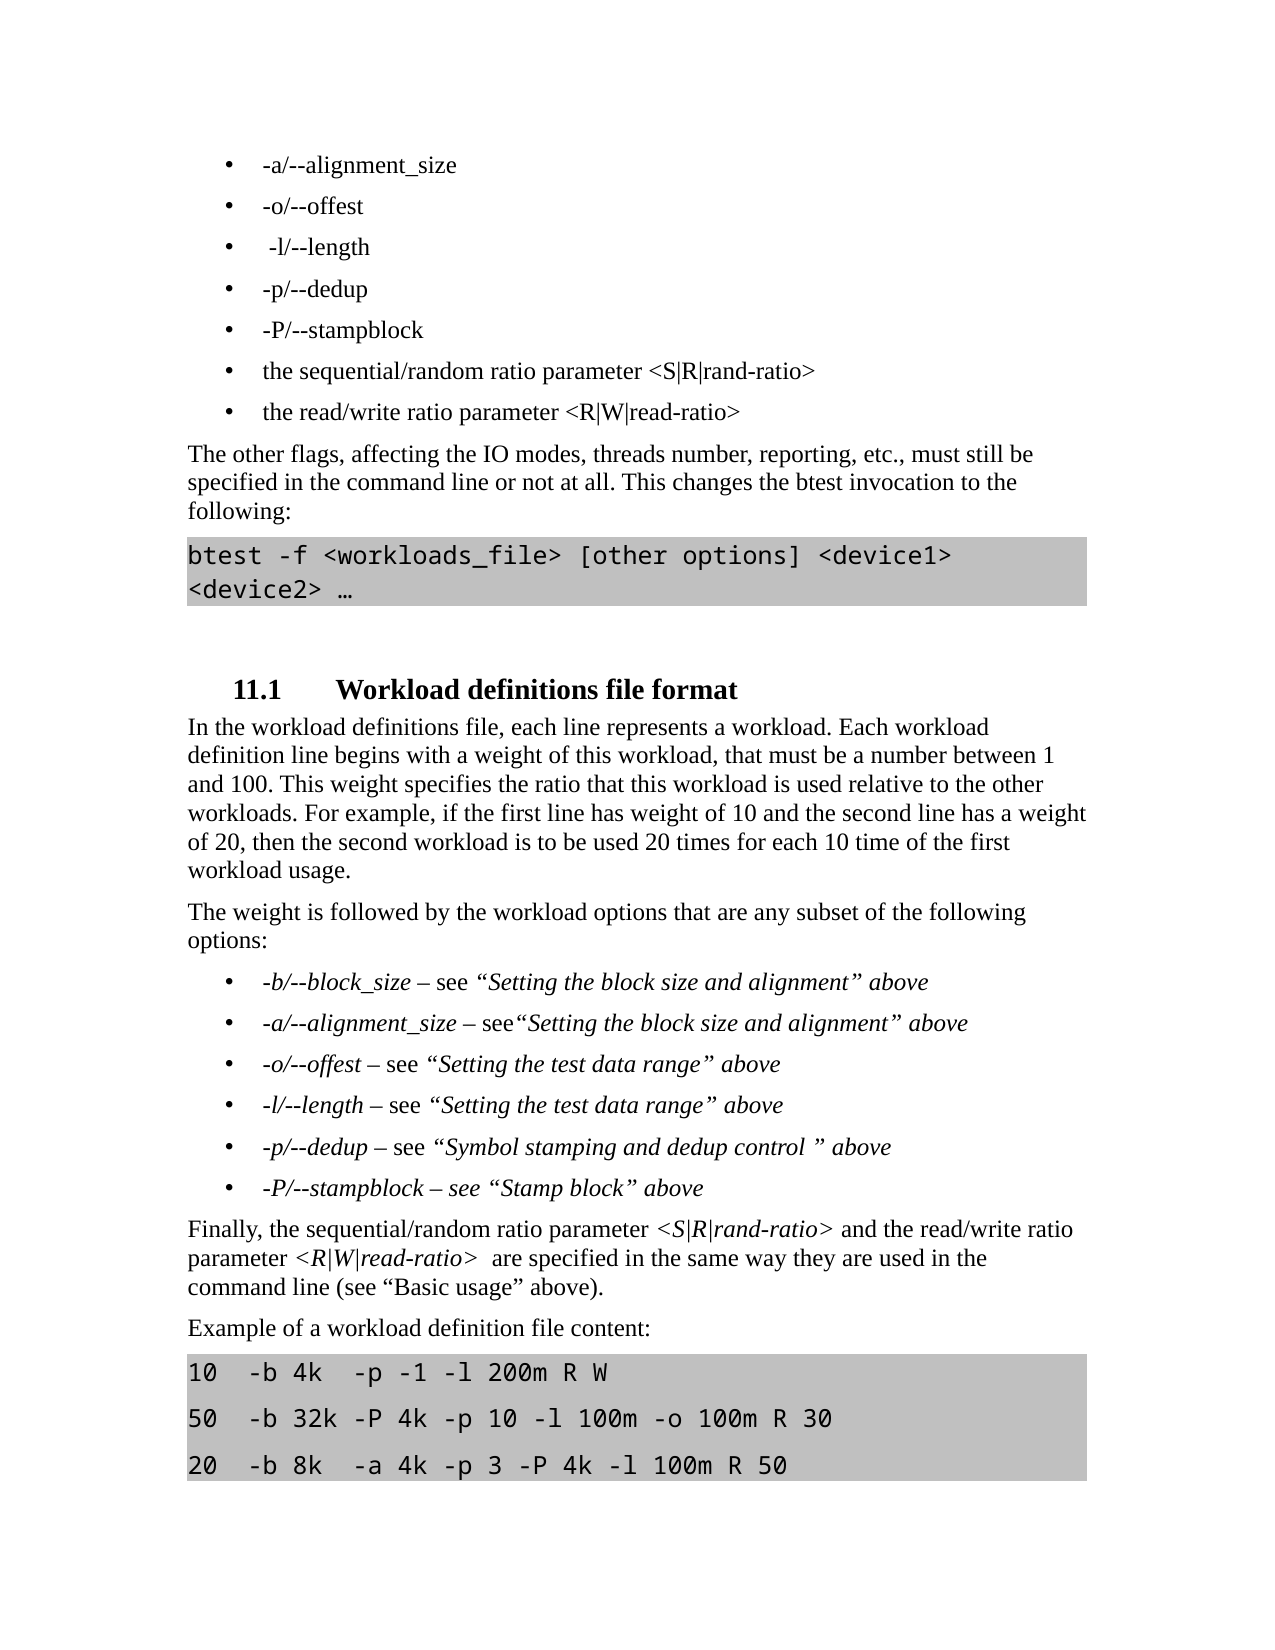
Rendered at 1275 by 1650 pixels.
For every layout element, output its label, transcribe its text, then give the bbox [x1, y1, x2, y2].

list the sequential/random ratio parameter <S|R|rand-ratio> [225, 356, 1087, 385]
list -p/--dedup [225, 274, 1087, 302]
text 50 -b 32k -P 4k -p 10 -l 100m -o 100m R 30 [187, 1401, 1087, 1435]
list -a/--alignment_size – see“Setting the block size and alignment” above [225, 1008, 1087, 1037]
list -l/--length [225, 232, 1087, 261]
list -o/--offest [225, 191, 1087, 220]
text In the workload definitions file, each line represents a workload. Each workload definition line begins with a weight of this workload, that must be a number between 1 and 100. This weight specifies the ratio that this workload is used relative to the other workloads. For example, if the first line has weight of 10 and the second line has a weight of 20, then the second workload is to be used 20 times for each 10 time of the first workload usage. [187, 712, 1087, 884]
list the read/write ratio parameter <R|W|read-ratio> [225, 397, 1087, 426]
text The weight is followed by the workload options that are any subset of the following options: [187, 897, 1087, 954]
list -P/--stampblock – see “Stamp block” above [225, 1173, 1087, 1202]
text btest -f <workloads_file> [other options] <device1> <device2> … [187, 537, 1087, 606]
text 20 -b 8k -a 4k -p 3 -P 4k -l 100m R 50 [187, 1447, 1087, 1481]
list -a/--alignment_size [225, 150, 1087, 179]
list -b/--block_size – see “Setting the block size and alignment” above [225, 967, 1087, 995]
subtitle Workload definitions file format [225, 672, 1087, 705]
list -l/--length – see “Setting the test data range” above [225, 1090, 1087, 1119]
list -P/--stampblock [225, 315, 1087, 344]
list -o/--offest – see “Setting the test data range” above [225, 1049, 1087, 1078]
text Finally, the sequential/random ratio parameter <S|R|rand-ratio> and the read/write ratio parameter <R|W|read-ratio> are specified in the same way they are used in the command line (see “Basic usage” above). [187, 1214, 1087, 1300]
list -p/--dedup – see “Symbol stamping and dedup control ” above [225, 1132, 1087, 1160]
text The other flags, affecting the IO modes, threads number, reporting, etc., must still be specified in the command line or not at all. This changes the btest invocation to the following: [187, 439, 1087, 525]
text 10 -b 4k -p -1 -l 200m R W [187, 1354, 1087, 1388]
text Example of a workload definition file content: [187, 1313, 1087, 1342]
